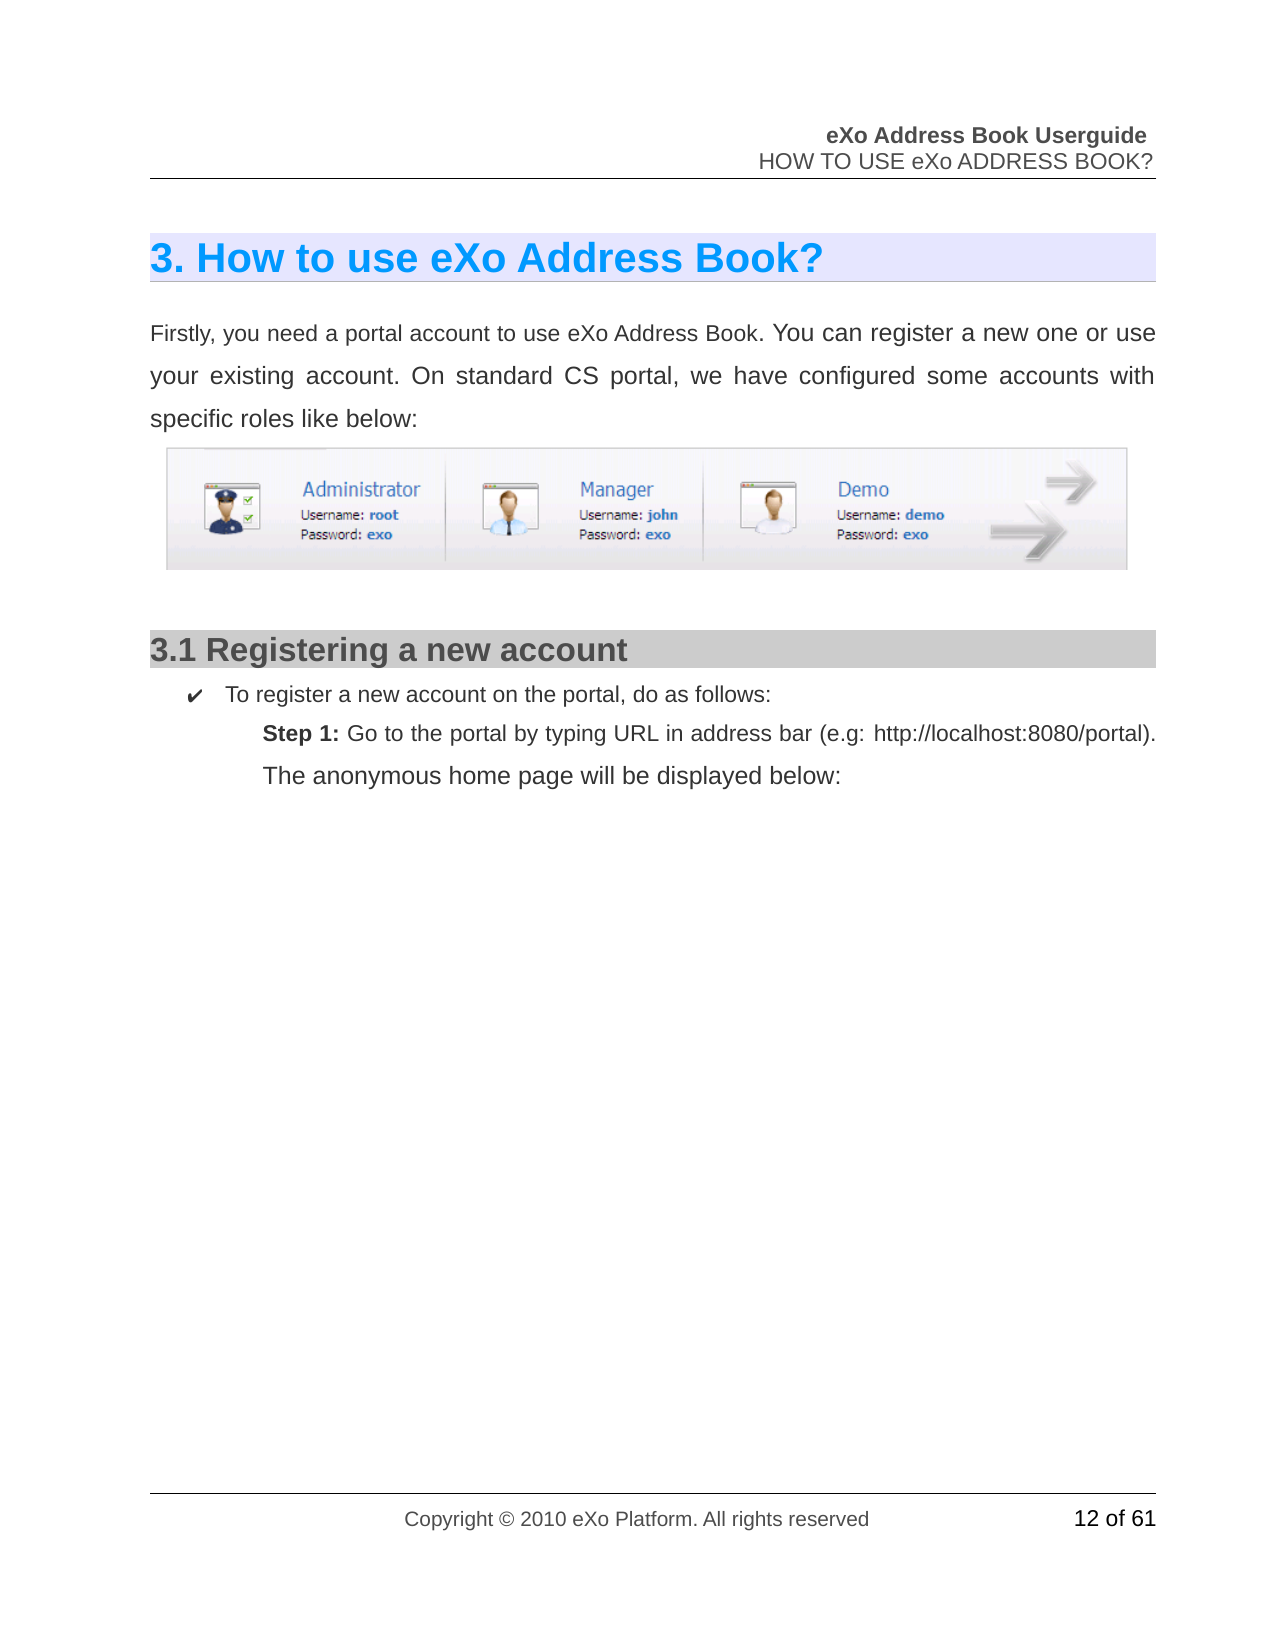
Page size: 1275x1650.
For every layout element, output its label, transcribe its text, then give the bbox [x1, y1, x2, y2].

subtitle How to use eXo Address Book? [150, 233, 1156, 281]
picture [164, 444, 1130, 570]
list To register a new account on the portal, do as follows: [187, 681, 1156, 707]
subtitle Registering a new account [150, 630, 1156, 668]
text Firstly, you need a portal account to use eXo Address Book. You can register a new one or use your existing account. On standard CS portal, we have configured some accounts with specific roles like below: [150, 318, 1156, 433]
list Step 1: Go to the portal by typing URL in address bar (e.g: http://localhost:8080/portal). The anonymous home page will be displayed below: [225, 720, 1156, 789]
